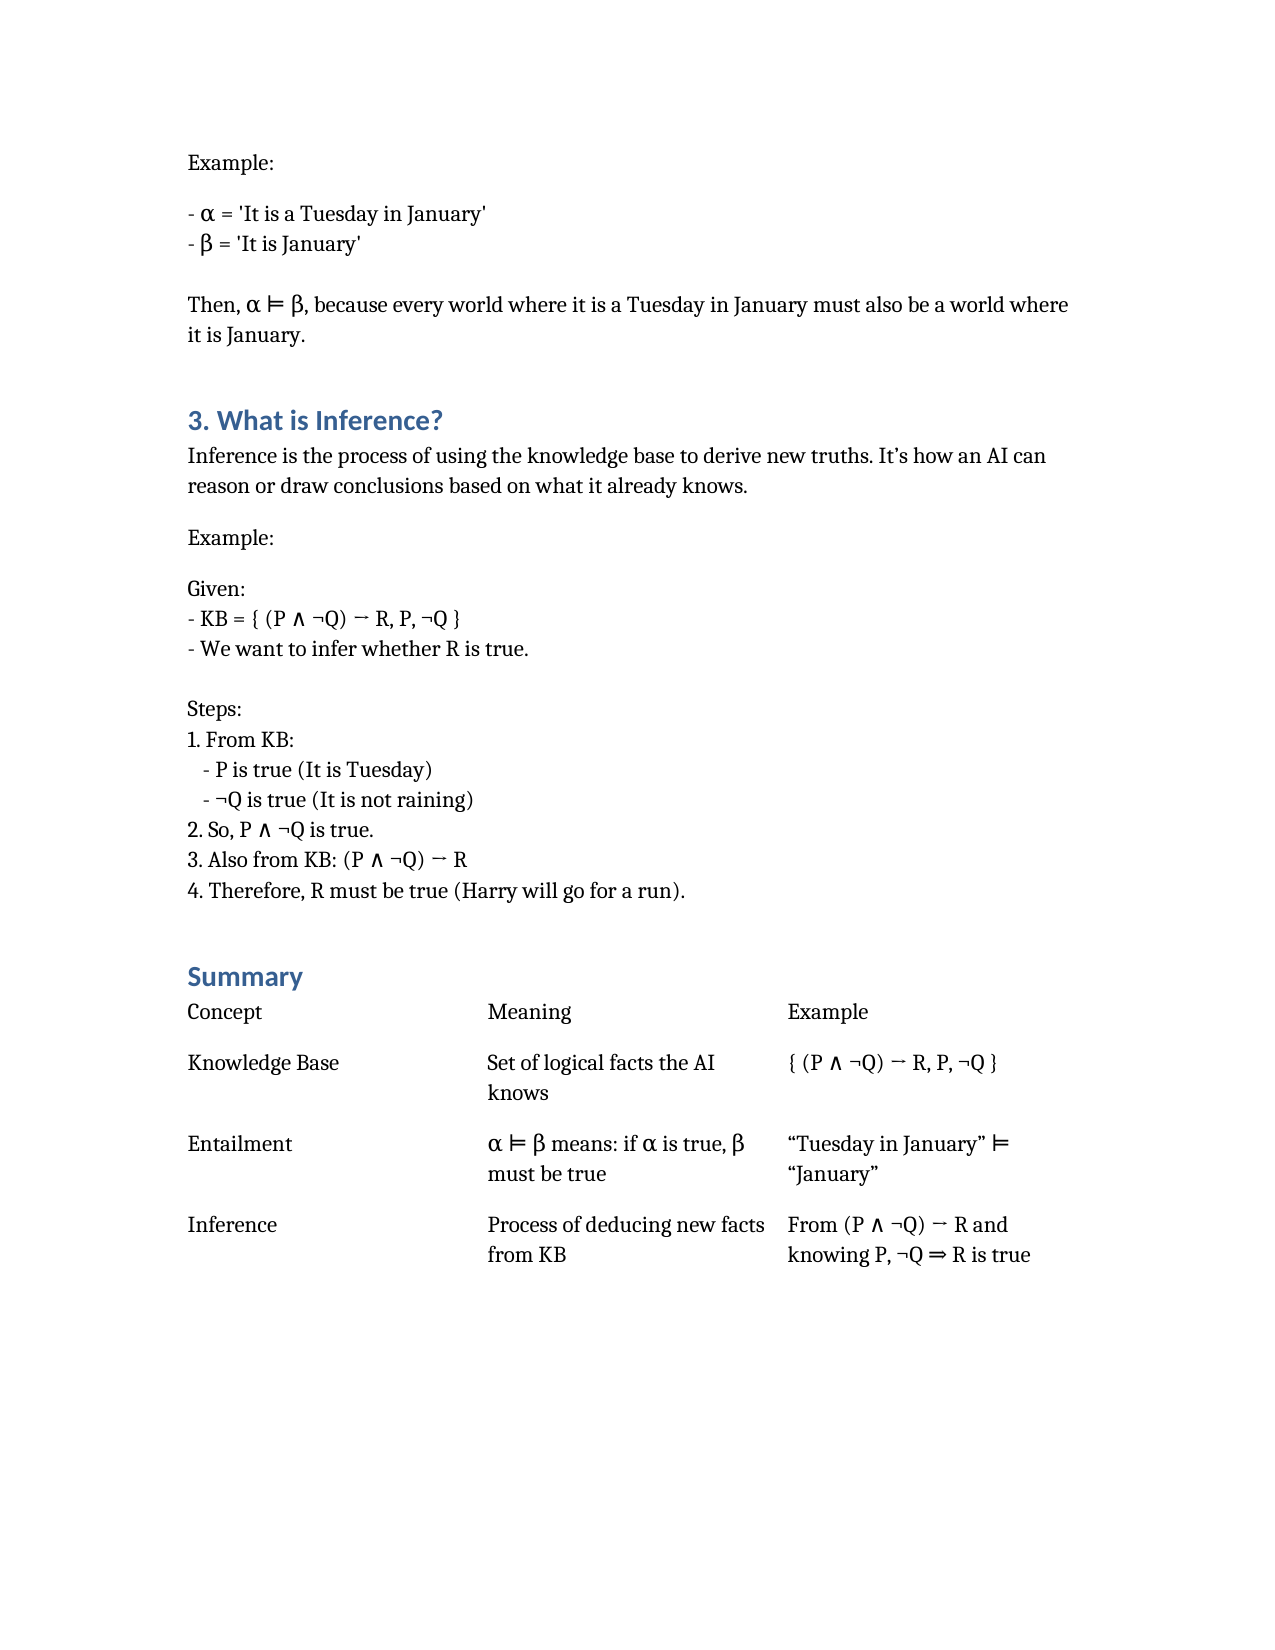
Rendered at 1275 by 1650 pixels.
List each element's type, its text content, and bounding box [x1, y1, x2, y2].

text Given: - KB = { (P ∧ ¬Q) → R, P, ¬Q } - We want to infer whether R is true. Steps: 1. From KB: - P is true (It is Tuesday) - ¬Q is true (It is not raining) 2. So, P ∧ ¬Q is true. 3. Also from KB: (P ∧ ¬Q) → R 4. Therefore, R must be true (Harry will go for a run). [187, 575, 1087, 904]
table_cell Set of logical facts the AI knows [476, 1050, 776, 1131]
table_header Meaning [476, 999, 776, 1049]
table_header Example [776, 999, 1076, 1049]
table_cell Inference [176, 1212, 476, 1293]
subtitle Summary [187, 958, 1087, 993]
table_header Concept [176, 999, 476, 1049]
table_cell α ⊨ β means: if α is true, β must be true [476, 1131, 776, 1212]
text Example: [187, 524, 1087, 551]
table_cell { (P ∧ ¬Q) → R, P, ¬Q } [776, 1050, 1076, 1131]
table_cell From (P ∧ ¬Q) → R and knowing P, ¬Q ⇒ R is true [776, 1212, 1076, 1293]
table_cell “Tuesday in January” ⊨ “January” [776, 1131, 1076, 1212]
text Example: [187, 150, 1087, 176]
text Inference is the process of using the knowledge base to derive new truths. It’s how an AI can reason or draw conclusions based on what it already knows. [187, 443, 1087, 499]
table_cell Knowledge Base [176, 1050, 476, 1131]
table_cell Process of deducing new facts from KB [476, 1212, 776, 1293]
text - α = 'It is a Tuesday in January' - β = 'It is January' Then, α ⊨ β, because every world where it is a Tuesday in January must also be a world where it is January. [187, 201, 1087, 348]
subtitle 3. What is Inference? [187, 402, 1087, 438]
table_cell Entailment [176, 1131, 476, 1212]
